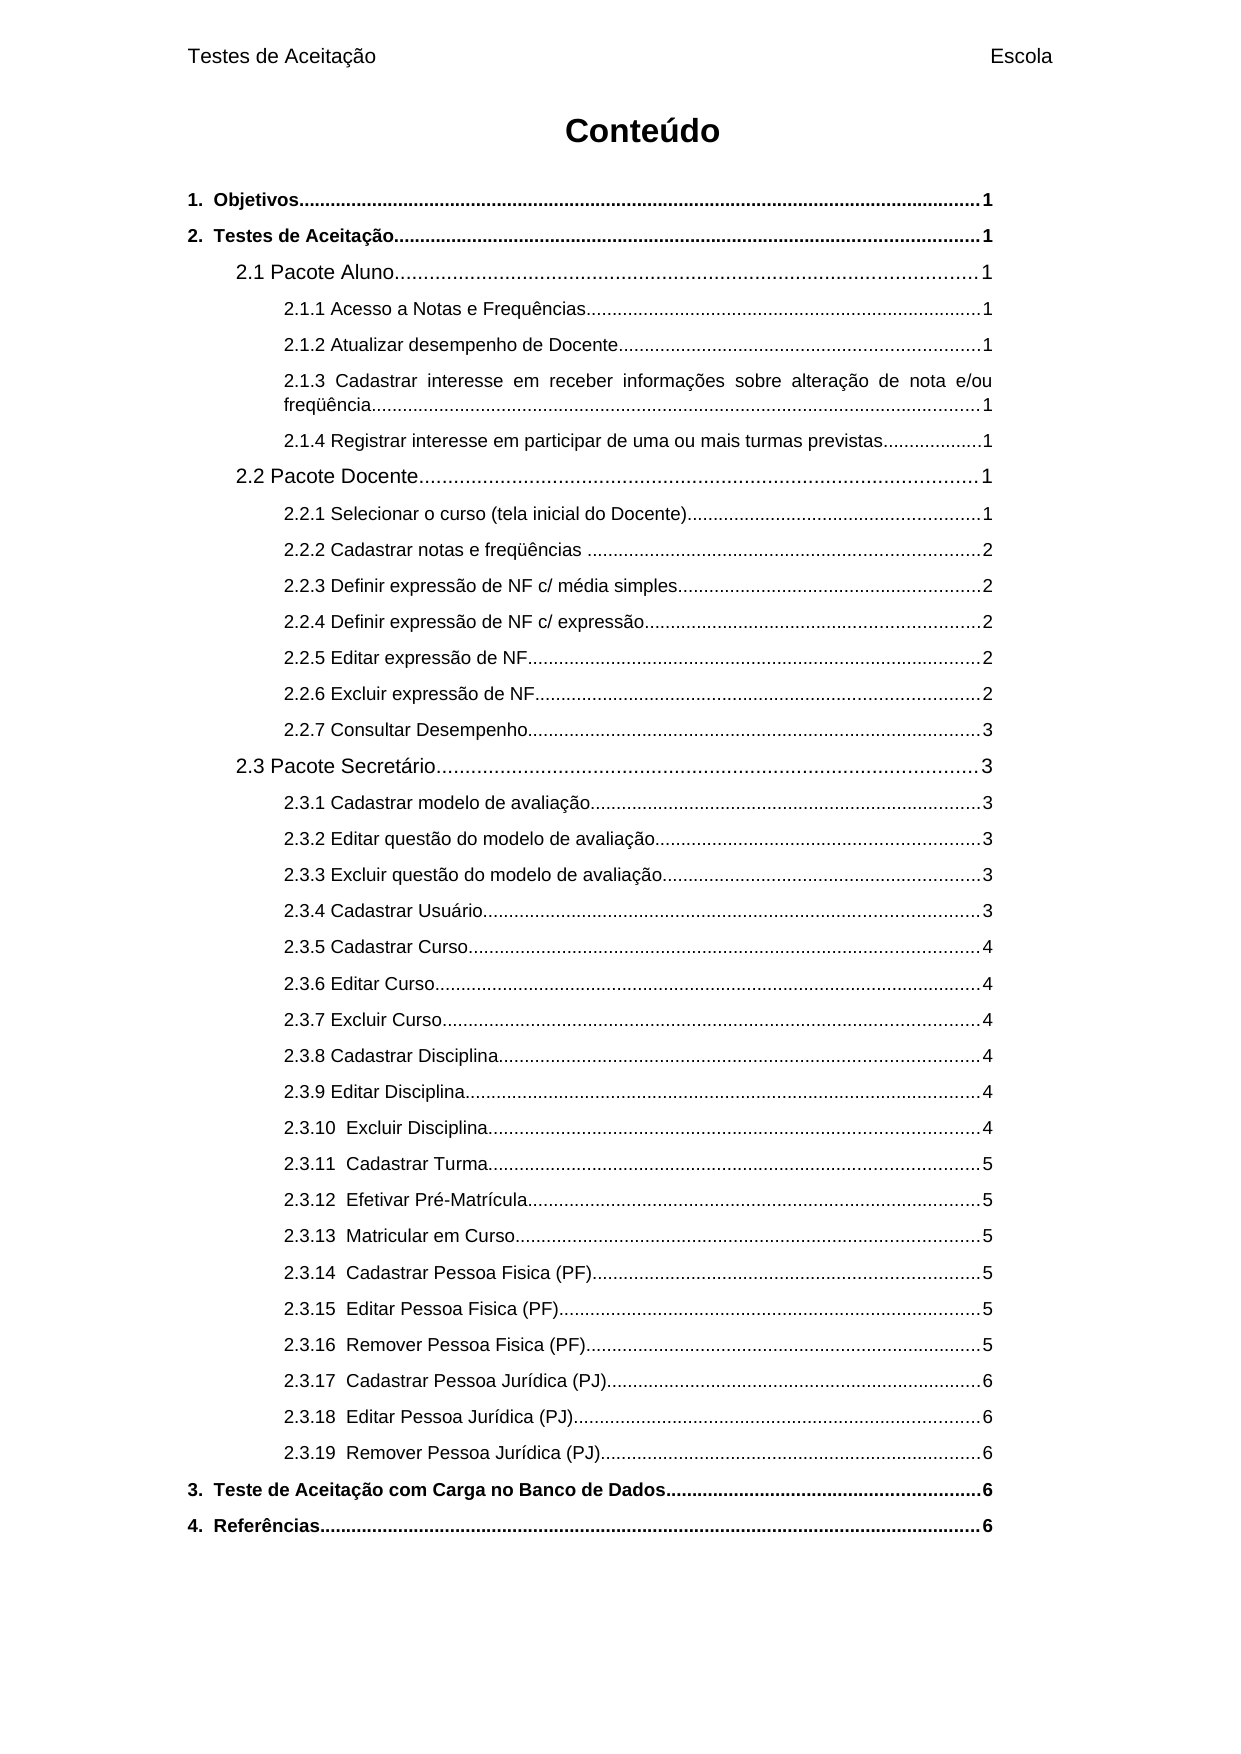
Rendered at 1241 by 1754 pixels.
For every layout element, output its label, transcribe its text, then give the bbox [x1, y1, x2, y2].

text 2.3.13 Matricular em Curso 5 [283, 1224, 993, 1248]
text 2.2.1 Selecionar o curso (tela inicial do Docente) 1 [283, 501, 993, 525]
text Conteúdo [232, 112, 1053, 150]
text 2.2.7 Consultar Desempenho 3 [283, 718, 993, 742]
text 2.3.16 Remover Pessoa Fisica (PF) 5 [283, 1332, 993, 1356]
text 2.1.1 Acesso a Notas e Frequências 1 [283, 297, 993, 320]
text 2.2.2 Cadastrar notas e freqüências 2 [283, 537, 993, 561]
text 2.2.3 Definir expressão de NF c/ média simples 2 [283, 573, 993, 597]
text 2.3 Pacote Secretário 3 [236, 754, 993, 778]
text 2.1.4 Registrar interesse em participar de uma ou mais turmas previstas 1 [283, 429, 993, 452]
text 1. Objetivos 1 [187, 187, 993, 211]
text 2.3.3 Excluir questão do modelo de avaliação 3 [283, 863, 993, 886]
text 2. Testes de Aceitação 1 [187, 224, 993, 248]
text 2.3.5 Cadastrar Curso 4 [283, 935, 993, 958]
text 2.3.8 Cadastrar Disciplina 4 [283, 1043, 993, 1067]
text 2.3.19 Remover Pessoa Jurídica (PJ) 6 [283, 1441, 993, 1464]
text 2.2.6 Excluir expressão de NF 2 [283, 682, 993, 706]
text 2.3.14 Cadastrar Pessoa Fisica (PF) 5 [283, 1260, 993, 1284]
text 2.3.2 Editar questão do modelo de avaliação 3 [283, 826, 993, 850]
text 2.3.11 Cadastrar Turma 5 [283, 1152, 993, 1175]
text 3. Teste de Aceitação com Carga no Banco de Dados 6 [187, 1477, 993, 1501]
text 2.3.4 Cadastrar Usuário 3 [283, 899, 993, 922]
text 2.3.12 Efetivar Pré-Matrícula 5 [283, 1188, 993, 1212]
text 2.1.3 Cadastrar interesse em receber informações sobre alteração de nota e/ou freqüência 1 [283, 369, 993, 416]
text 4. Referências 6 [187, 1514, 993, 1537]
text 2.2 Pacote Docente 1 [236, 465, 993, 489]
text 2.3.9 Editar Disciplina 4 [283, 1079, 993, 1103]
text 2.2.5 Editar expressão de NF 2 [283, 646, 993, 669]
text 2.1.2 Atualizar desempenho de Docente 1 [283, 333, 993, 357]
text 2.1 Pacote Aluno 1 [236, 261, 993, 284]
text 2.3.6 Editar Curso 4 [283, 971, 993, 995]
text 2.3.10 Excluir Disciplina 4 [283, 1116, 993, 1139]
text 2.3.1 Cadastrar modelo de avaliação 3 [283, 790, 993, 814]
text 2.3.15 Editar Pessoa Fisica (PF) 5 [283, 1296, 993, 1320]
text 2.3.18 Editar Pessoa Jurídica (PJ) 6 [283, 1405, 993, 1428]
text 2.2.4 Definir expressão de NF c/ expressão 2 [283, 609, 993, 633]
text 2.3.7 Excluir Curso 4 [283, 1007, 993, 1031]
text 2.3.17 Cadastrar Pessoa Jurídica (PJ) 6 [283, 1369, 993, 1392]
